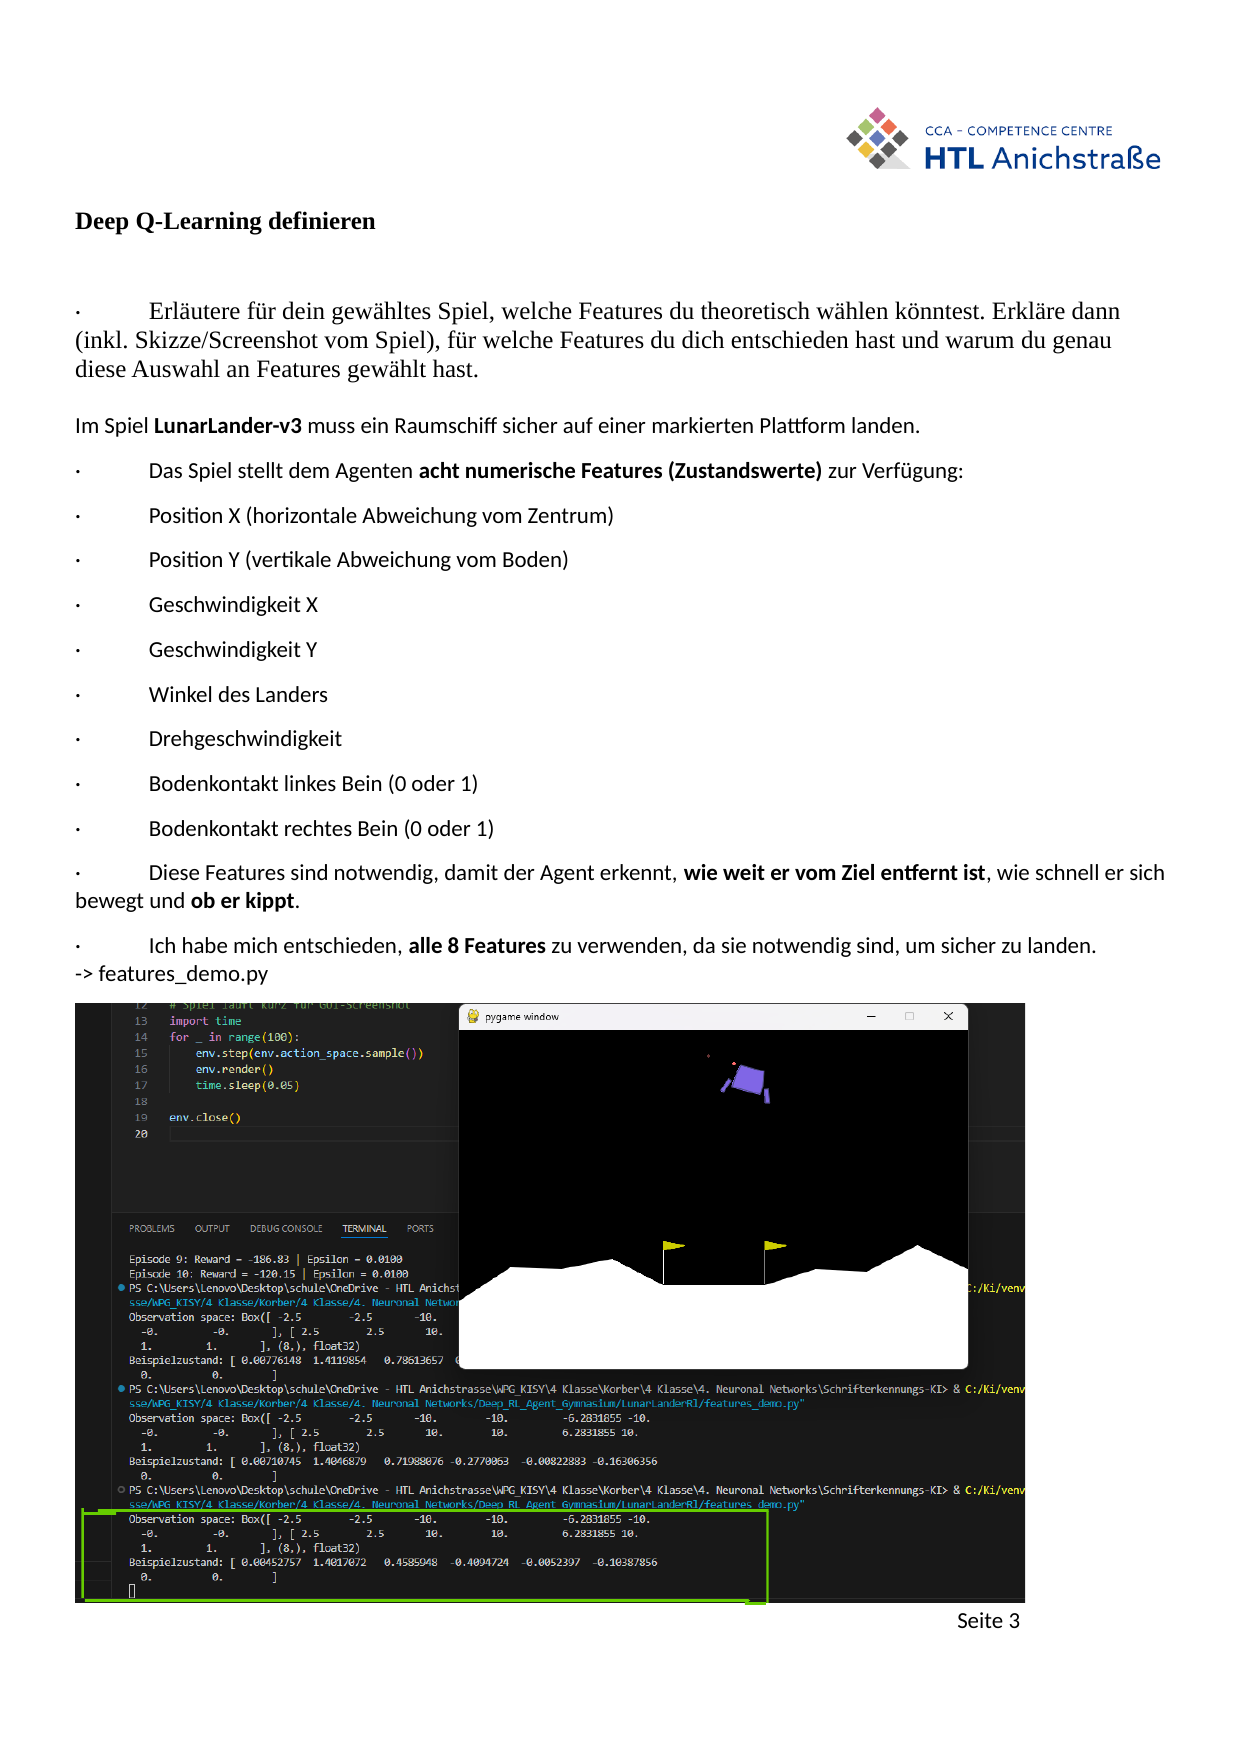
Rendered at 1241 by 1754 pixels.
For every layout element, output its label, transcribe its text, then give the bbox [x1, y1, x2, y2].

list Diese Features sind notwendig, damit der Agent erkennt, wie weit er vom Ziel entfernt ist, wie schnell er sich bewegt und ob er kippt. [75, 858, 1165, 914]
list Bodenkontakt linkes Bein (0 oder 1) [75, 769, 1165, 797]
list Ich habe mich entschieden, alle 8 Features zu verwenden, da sie notwendig sind, um sicher zu landen. -> features_demo.py [75, 931, 1165, 987]
list Drehgeschwindigkeit [75, 724, 1165, 752]
list Erläutere für dein gewähltes Spiel, welche Features du theoretisch wählen könntest. Erkläre dann (inkl. Skizze/Screenshot vom Spiel), für welche Features du dich entschieden hast und warum du genau diese Auswahl an Features gewählt hast. Im Spiel LunarLander-v3 muss ein Raumschiff sicher auf einer markierten Plattform landen. [75, 296, 1165, 439]
list Position X (horizontale Abweichung vom Zentrum) [75, 501, 1165, 529]
list Winkel des Landers [75, 680, 1165, 708]
list Das Spiel stellt dem Agenten acht numerische Features (Zustandswerte) zur Verfügung: [75, 456, 1165, 484]
list Geschwindigkeit X [75, 590, 1165, 618]
list Bodenkontakt rechtes Bein (0 oder 1) [75, 814, 1165, 842]
list Position Y (vertikale Abweichung vom Boden) [75, 546, 1165, 574]
list Geschwindigkeit Y [75, 635, 1165, 663]
text Deep Q-Learning definieren [75, 206, 1165, 235]
